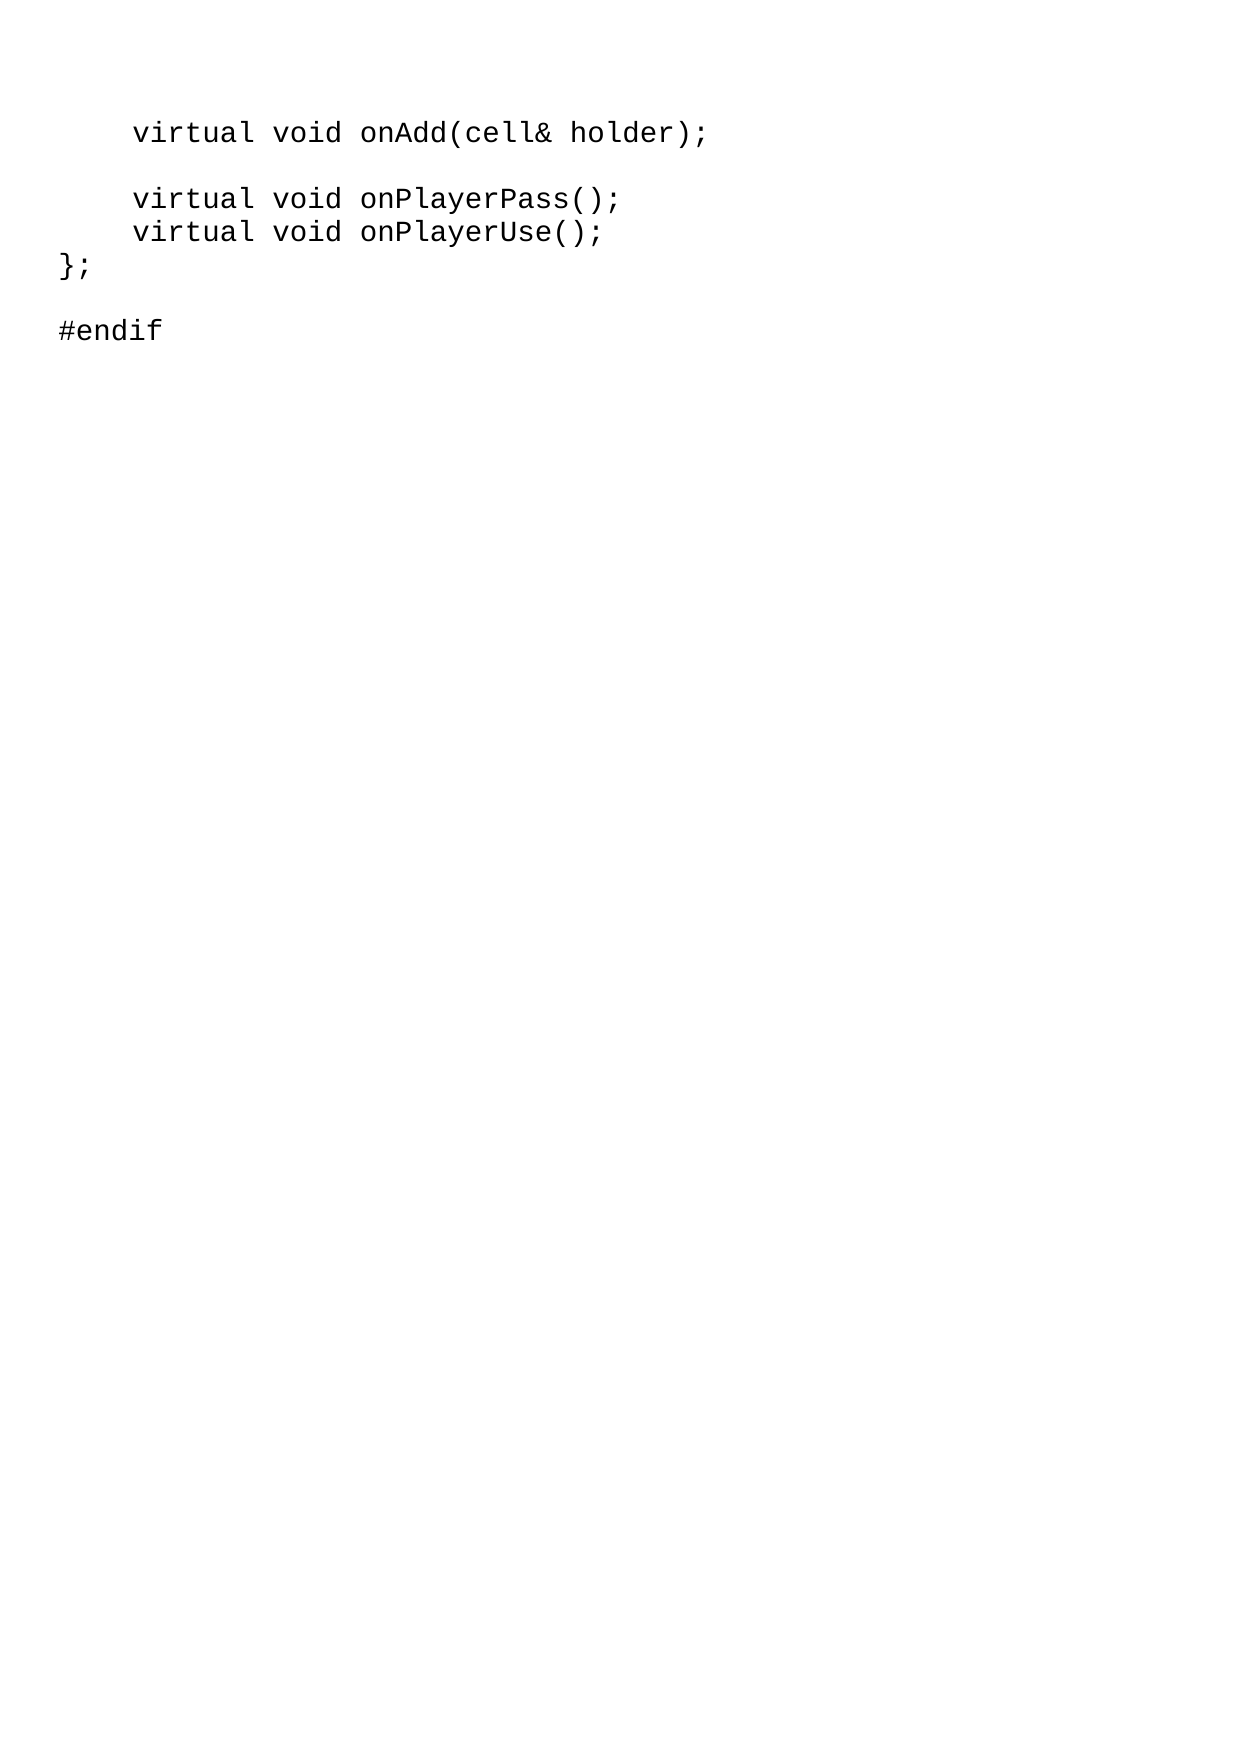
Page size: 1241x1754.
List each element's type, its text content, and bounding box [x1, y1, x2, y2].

text virtual void onPlayerPass(); [58, 184, 1122, 217]
text }; [58, 250, 1122, 283]
text #endif [58, 316, 1122, 349]
text virtual void onPlayerUse(); [58, 217, 1122, 250]
text virtual void onAdd(cell& holder); [58, 118, 1122, 151]
